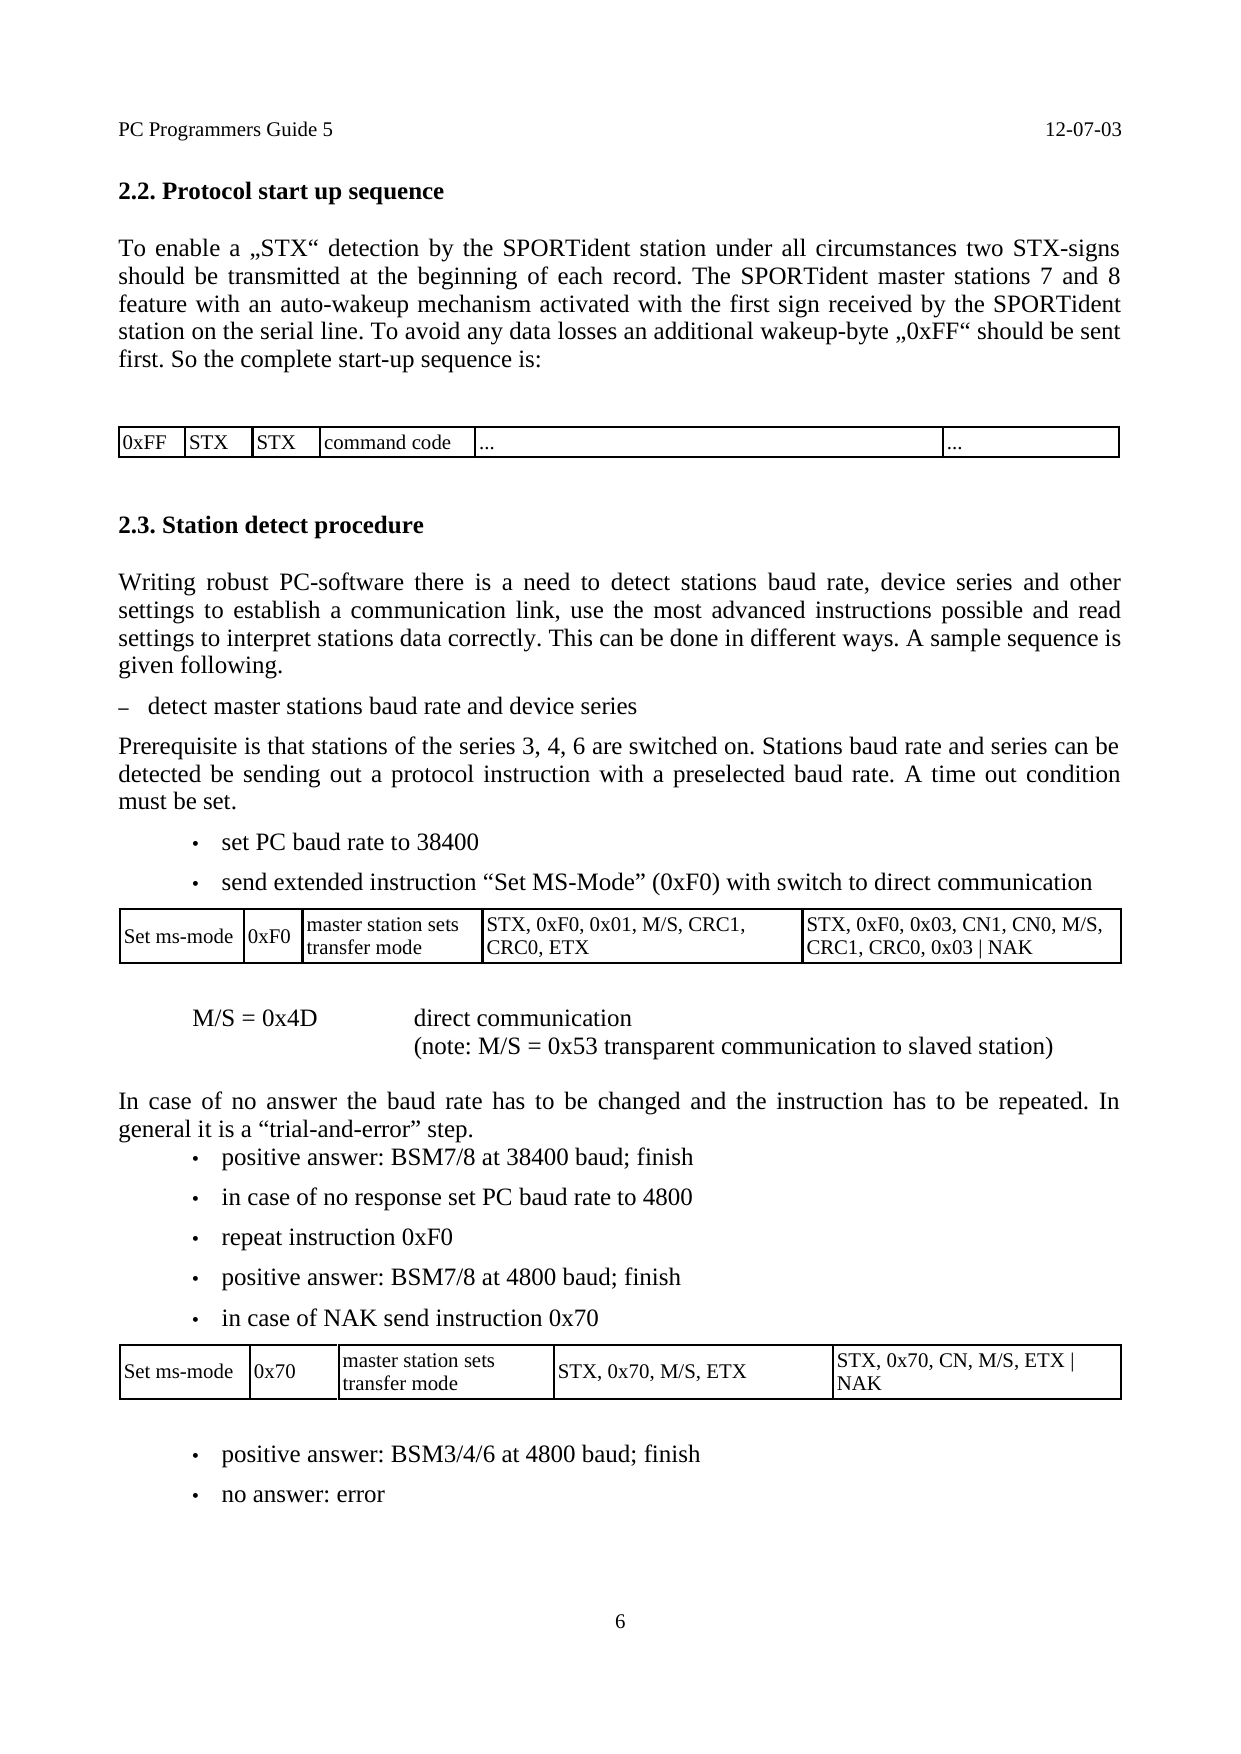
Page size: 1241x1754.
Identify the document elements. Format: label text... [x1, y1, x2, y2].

text In case of no answer the baud rate has to be changed and the instruction has to be repeated. In general it is a “trial-and-error” step. [118, 1087, 1122, 1143]
table_header Set ms-mode [121, 1346, 249, 1398]
table_header STX, 0x70, M/S, ETX [555, 1346, 832, 1398]
list no answer: error [192, 1480, 1122, 1508]
table_header STX [186, 428, 251, 456]
list positive answer: BSM7/8 at 38400 baud; finish [192, 1143, 1122, 1171]
table_header STX, 0x70, CN, M/S, ETX | NAK [834, 1346, 1120, 1398]
table_header STX, 0xF0, 0x03, CN1, CN0, M/S, CRC1, CRC0, 0x03 | NAK [804, 910, 1120, 962]
table_header Set ms-mode [121, 910, 243, 962]
text To enable a „STX“ detection by the SPORTident station under all circumstances two STX-signs should be transmitted at the beginning of each record. The SPORTident master stations 7 and 8 feature with an auto-wakeup mechanism activated with the first sign received by the SPORTident station on the serial line. To avoid any data losses an additional wakeup-byte „0xFF“ should be sent first. So the complete start-up sequence is: [118, 234, 1122, 373]
table_header ... [944, 428, 1118, 456]
table_header master station sets transfer mode [340, 1346, 553, 1398]
text M/S = 0x4D direct communication [118, 1004, 1122, 1032]
subtitle 2.2. Protocol start up sequence [118, 177, 1122, 205]
list send extended instruction “Set MS-Mode” (0xF0) with switch to direct communication [192, 868, 1122, 896]
list detect master stations baud rate and device series [118, 692, 1122, 719]
table_header 0x70 [251, 1346, 337, 1398]
table_header STX, 0xF0, 0x01, M/S, CRC1, CRC0, ETX [484, 910, 801, 962]
table_header STX [254, 428, 319, 456]
list in case of NAK send instruction 0x70 [192, 1304, 1122, 1331]
list repeat instruction 0xF0 [192, 1223, 1122, 1251]
list positive answer: BSM7/8 at 4800 baud; finish [192, 1263, 1122, 1291]
text Prerequisite is that stations of the series 3, 4, 6 are switched on. Stations baud rate and series can be detected be sending out a protocol instruction with a preselected baud rate. A time out condition must be set. [118, 732, 1122, 815]
list in case of no response set PC baud rate to 4800 [192, 1183, 1122, 1211]
list positive answer: BSM3/4/6 at 4800 baud; finish [192, 1440, 1122, 1468]
table_header 0xF0 [245, 910, 301, 962]
table_header command code [321, 428, 474, 456]
subtitle 2.3. Station detect procedure [118, 511, 1122, 539]
list set PC baud rate to 38400 [192, 828, 1122, 855]
table_header ... [476, 428, 942, 456]
table_header master station sets transfer mode [304, 910, 481, 962]
text Writing robust PC-software there is a need to detect stations baud rate, device series and other settings to establish a communication link, use the most advanced instructions possible and read settings to interpret stations data correctly. This can be done in different ways. A sample sequence is given following. [118, 568, 1122, 679]
text (note: M/S = 0x53 transparent communication to slaved station) [118, 1032, 1122, 1060]
table_header 0xFF [120, 428, 184, 456]
